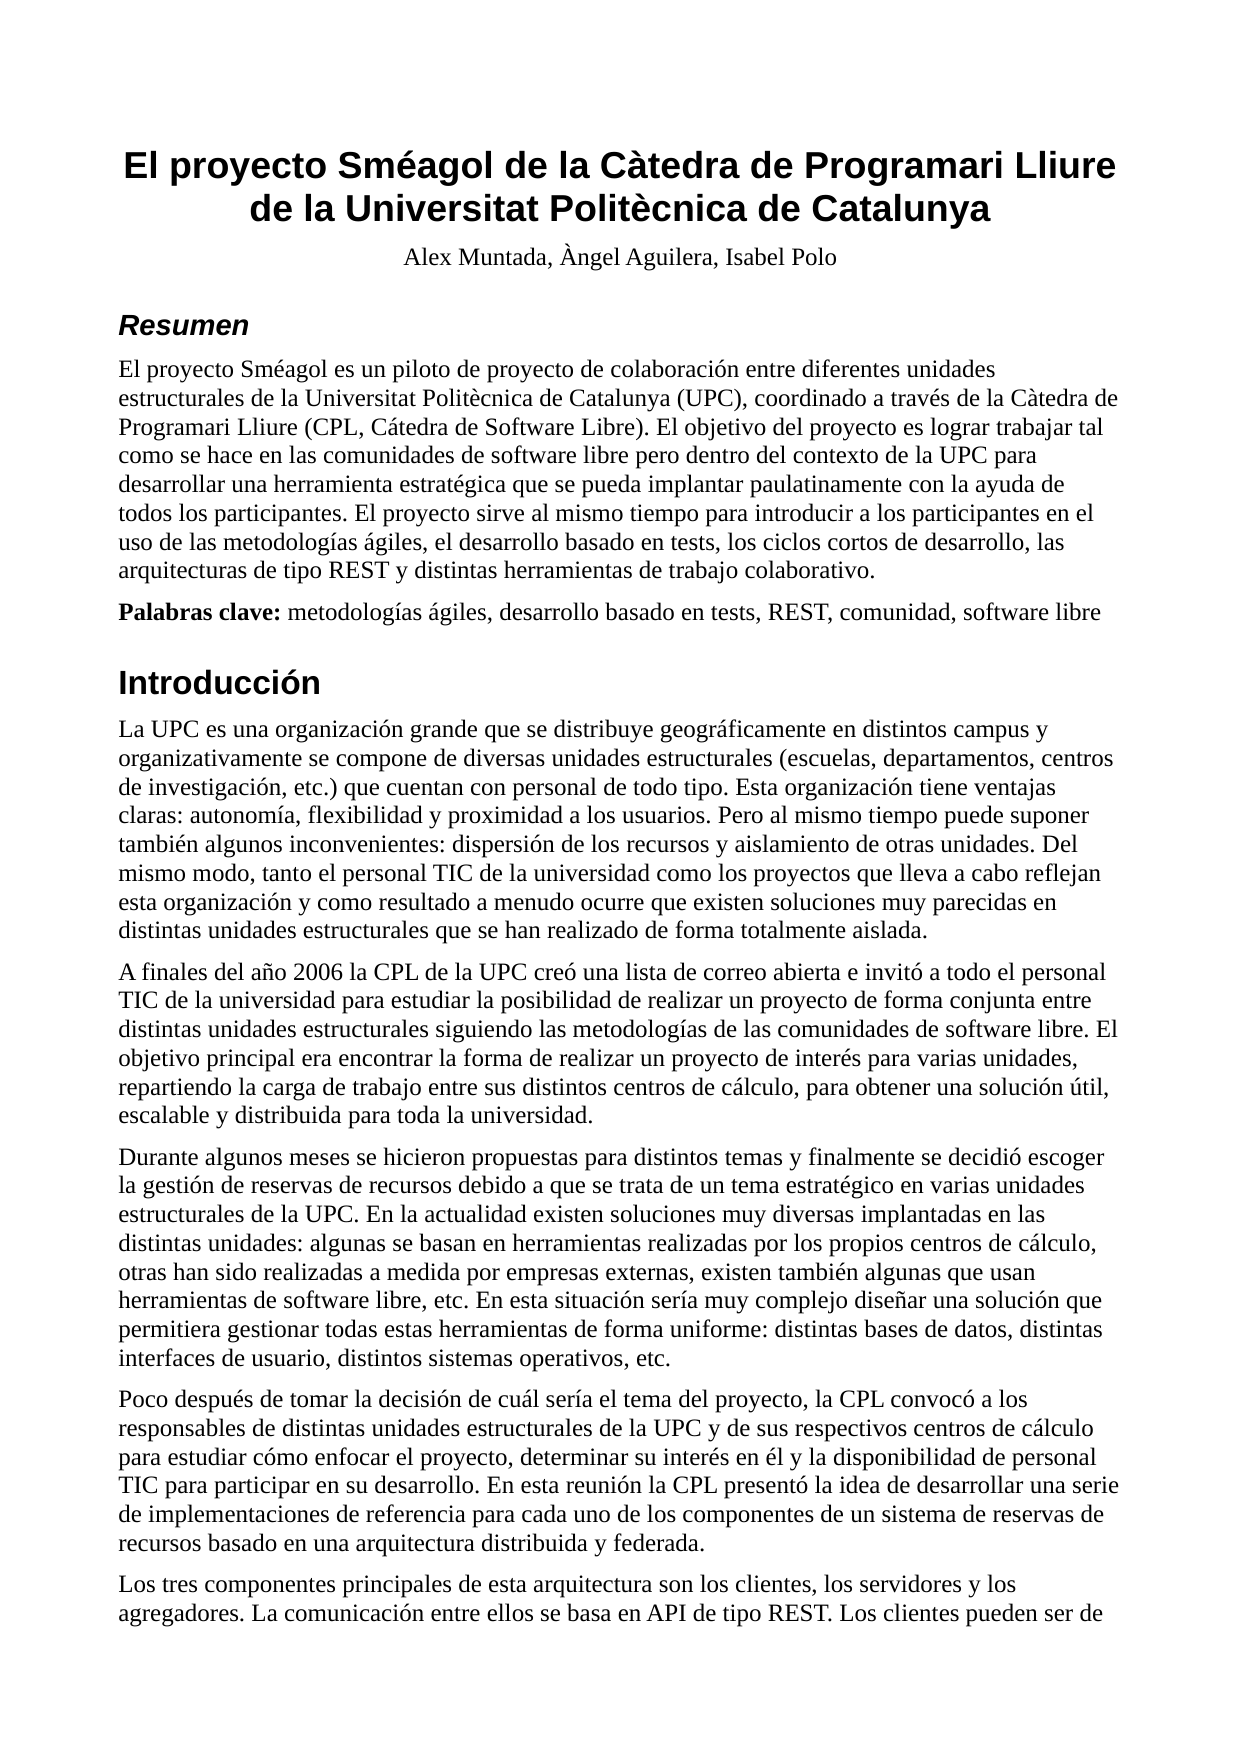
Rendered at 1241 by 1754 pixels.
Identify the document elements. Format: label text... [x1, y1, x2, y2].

text La UPC es una organización grande que se distribuye geográficamente en distintos campus y organizativamente se compone de diversas unidades estructurales (escuelas, departamentos, centros de investigación, etc.) que cuentan con personal de todo tipo. Esta organización tiene ventajas claras: autonomía, flexibilidad y proximidad a los usuarios. Pero al mismo tiempo puede suponer también algunos inconvenientes: dispersión de los recursos y aislamiento de otras unidades. Del mismo modo, tanto el personal TIC de la universidad como los proyectos que lleva a cabo reflejan esta organización y como resultado a menudo ocurre que existen soluciones muy parecidas en distintas unidades estructurales que se han realizado de forma totalmente aislada. [118, 714, 1122, 944]
subtitle Resumen [118, 308, 1122, 342]
subtitle Introducción [118, 663, 1122, 702]
text Durante algunos meses se hicieron propuestas para distintos temas y finalmente se decidió escoger la gestión de reservas de recursos debido a que se trata de un tema estratégico en varias unidades estructurales de la UPC. En la actualidad existen soluciones muy diversas implantadas en las distintas unidades: algunas se basan en herramientas realizadas por los propios centros de cálculo, otras han sido realizadas a medida por empresas externas, existen también algunas que usan herramientas de software libre, etc. En esta situación sería muy complejo diseñar una solución que permitiera gestionar todas estas herramientas de forma uniforme: distintas bases de datos, distintas interfaces de usuario, distintos sistemas operativos, etc. [118, 1142, 1122, 1372]
title El proyecto Sméagol de la Càtedra de Programari Lliure de la Universitat Politècnica de Catalunya [118, 143, 1122, 229]
text Poco después de tomar la decisión de cuál sería el tema del proyecto, la CPL convocó a los responsables de distintas unidades estructurales de la UPC y de sus respectivos centros de cálculo para estudiar cómo enfocar el proyecto, determinar su interés en él y la disponibilidad de personal TIC para participar en su desarrollo. En esta reunión la CPL presentó la idea de desarrollar una serie de implementaciones de referencia para cada uno de los componentes de un sistema de reservas de recursos basado en una arquitectura distribuida y federada. [118, 1384, 1122, 1557]
text Alex Muntada, Àngel Aguilera, Isabel Polo [118, 242, 1122, 271]
text Palabras clave: metodologías ágiles, desarrollo basado en tests, REST, comunidad, software libre [118, 597, 1122, 625]
text A finales del año 2006 la CPL de la UPC creó una lista de correo abierta e invitó a todo el personal TIC de la universidad para estudiar la posibilidad de realizar un proyecto de forma conjunta entre distintas unidades estructurales siguiendo las metodologías de las comunidades de software libre. El objetivo principal era encontrar la forma de realizar un proyecto de interés para varias unidades, repartiendo la carga de trabajo entre sus distintos centros de cálculo, para obtener una solución útil, escalable y distribuida para toda la universidad. [118, 957, 1122, 1129]
text El proyecto Sméagol es un piloto de proyecto de colaboración entre diferentes unidades estructurales de la Universitat Politècnica de Catalunya (UPC), coordinado a través de la Càtedra de Programari Lliure (CPL, Cátedra de Software Libre). El objetivo del proyecto es lograr trabajar tal como se hace en las comunidades de software libre pero dentro del contexto de la UPC para desarrollar una herramienta estratégica que se pueda implantar paulatinamente con la ayuda de todos los participantes. El proyecto sirve al mismo tiempo para introducir a los participantes en el uso de las metodologías ágiles, el desarrollo basado en tests, los ciclos cortos de desarrollo, las arquitecturas de tipo REST y distintas herramientas de trabajo colaborativo. [118, 354, 1122, 584]
text Los tres componentes principales de esta arquitectura son los clientes, los servidores y los agregadores. La comunicación entre ellos se basa en API de tipo REST. Los clientes pueden ser de [118, 1569, 1122, 1627]
